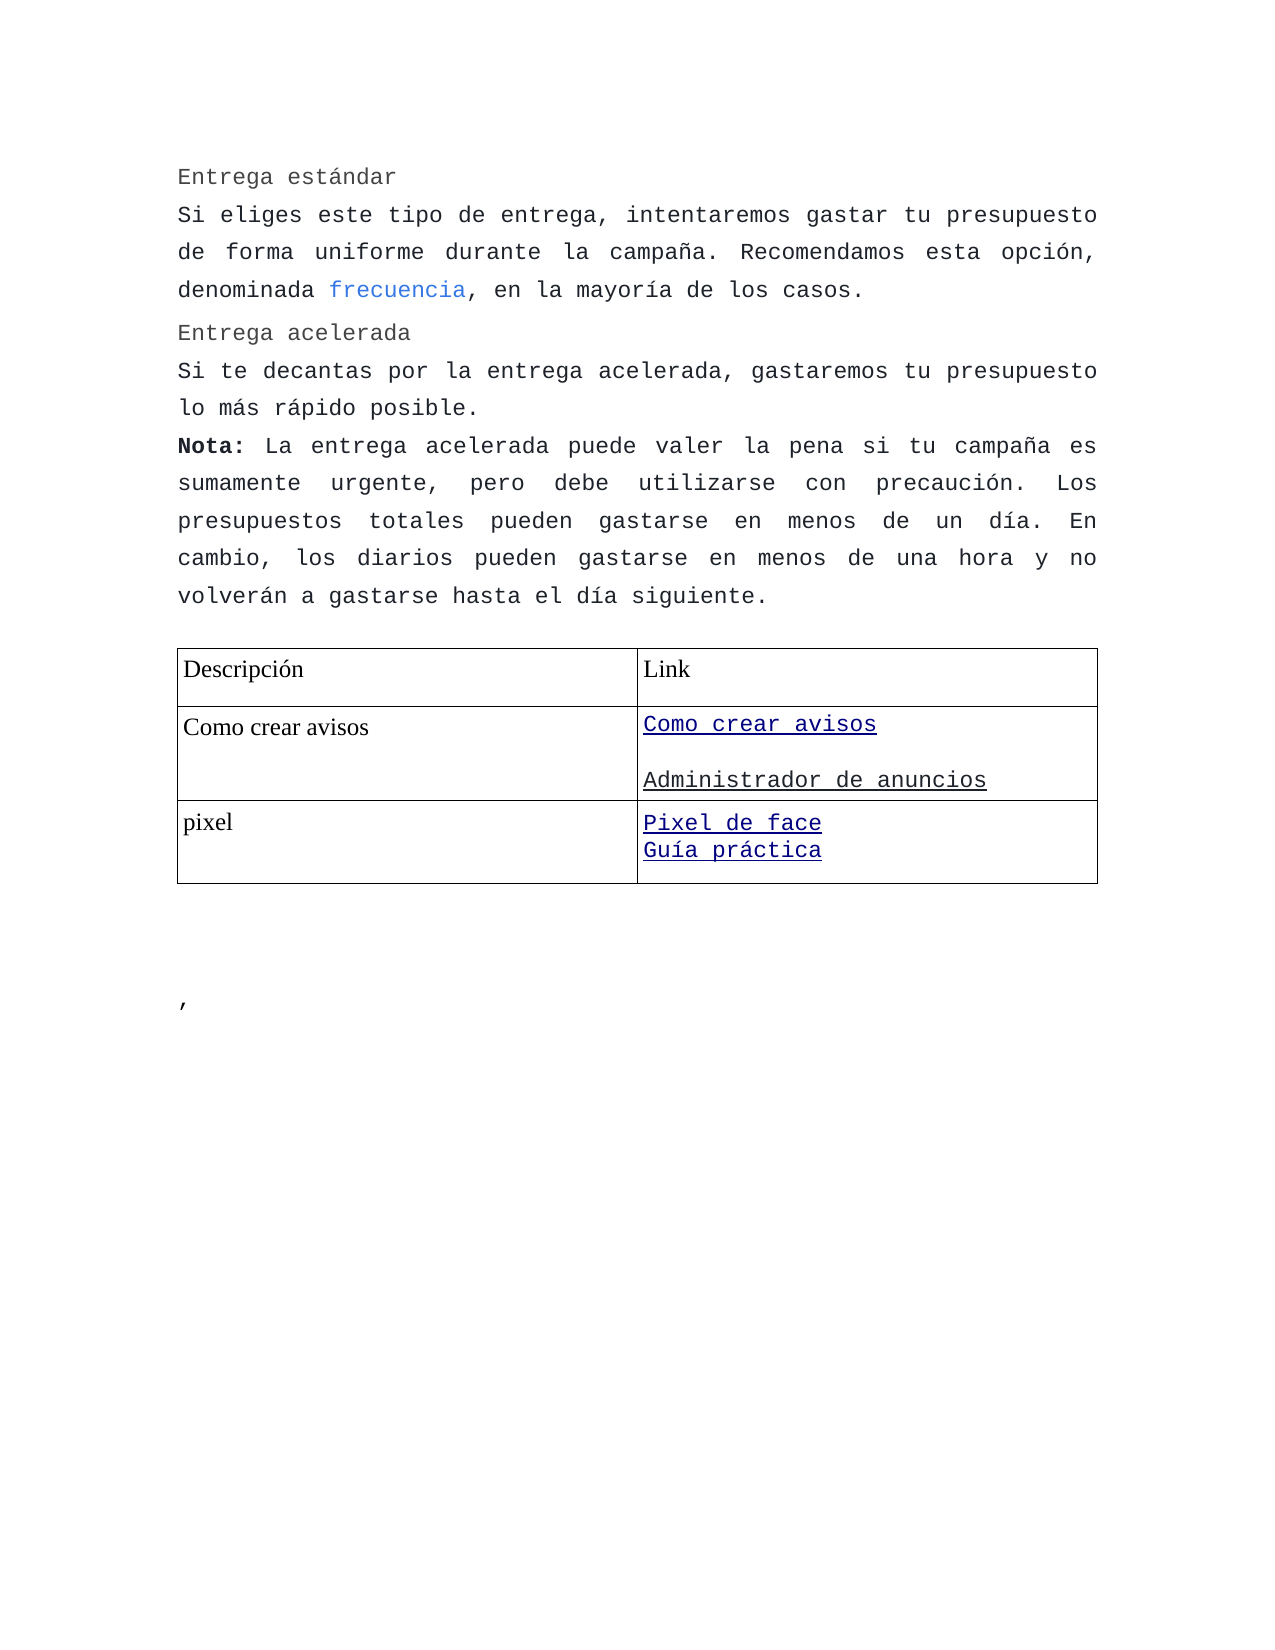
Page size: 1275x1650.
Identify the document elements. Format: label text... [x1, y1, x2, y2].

subtitle Entrega acelerada [177, 304, 1098, 348]
table_header Descripción [178, 649, 637, 706]
table_cell Como crear avisos Administrador de anuncios [638, 707, 1097, 800]
table_header Link [638, 649, 1097, 706]
table_cell Pixel de face Guía práctica [638, 801, 1097, 883]
table_cell pixel [178, 801, 637, 883]
text , [177, 987, 1098, 1013]
text Si eliges este tipo de entrega, intentaremos gastar tu presupuesto de forma uniforme durante la campaña. Recomendamos esta opción, denominada frecuencia, en la mayoría de los casos. [177, 191, 1098, 304]
text Si te decantas por la entrega acelerada, gastaremos tu presupuesto lo más rápido posible. [177, 348, 1098, 423]
text Nota: La entrega acelerada puede valer la pena si tu campaña es sumamente urgente, pero debe utilizarse con precaución. Los presupuestos totales pueden gastarse en menos de un día. En cambio, los diarios pueden gastarse en menos de una hora y no volverán a gastarse hasta el día siguiente. [177, 423, 1098, 610]
subtitle Entrega estándar [177, 148, 1098, 191]
table_cell Como crear avisos [178, 707, 637, 800]
